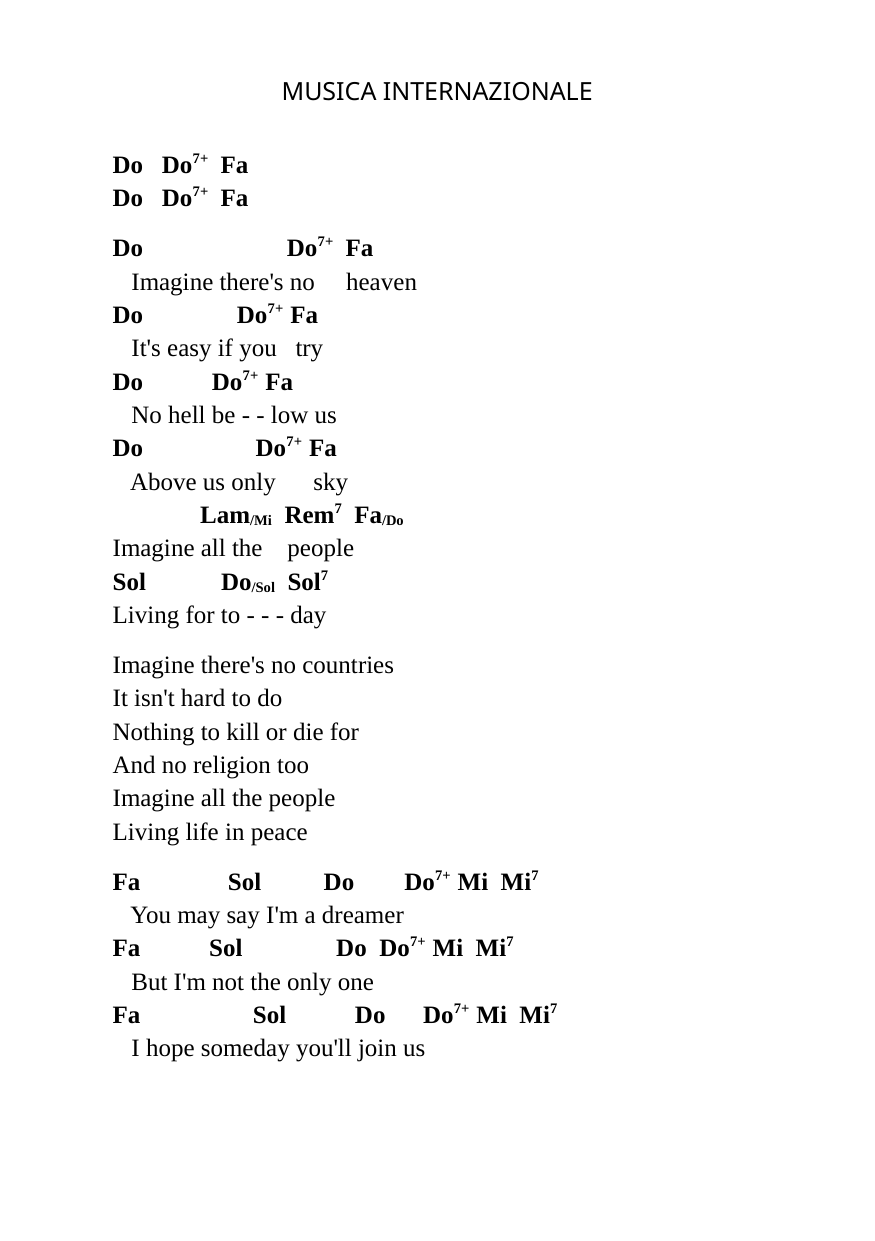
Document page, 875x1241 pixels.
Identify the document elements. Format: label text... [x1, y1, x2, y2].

text Do Do7+ Fa Do Do7+ Fa [112, 150, 762, 212]
text Fa Sol Do Do7+ Mi Mi7 You may say I'm a dreamer Fa Sol Do Do7+ Mi Mi7 But I'm not the only one Fa Sol Do Do7+ Mi Mi7 I hope someday you'll join us [112, 867, 762, 1062]
text Do Do7+ Fa Imagine there's no heaven Do Do7+ Fa It's easy if you try Do Do7+ Fa No hell be - - low us Do Do7+ Fa Above us only sky Lam/Mi Rem7 Fa/Do Imagine all the people Sol Do/Sol Sol7 Living for to - - - day [112, 233, 762, 629]
text Imagine there's no countries It isn't hard to do Nothing to kill or die for And no religion too Imagine all the people Living life in peace [112, 650, 762, 845]
